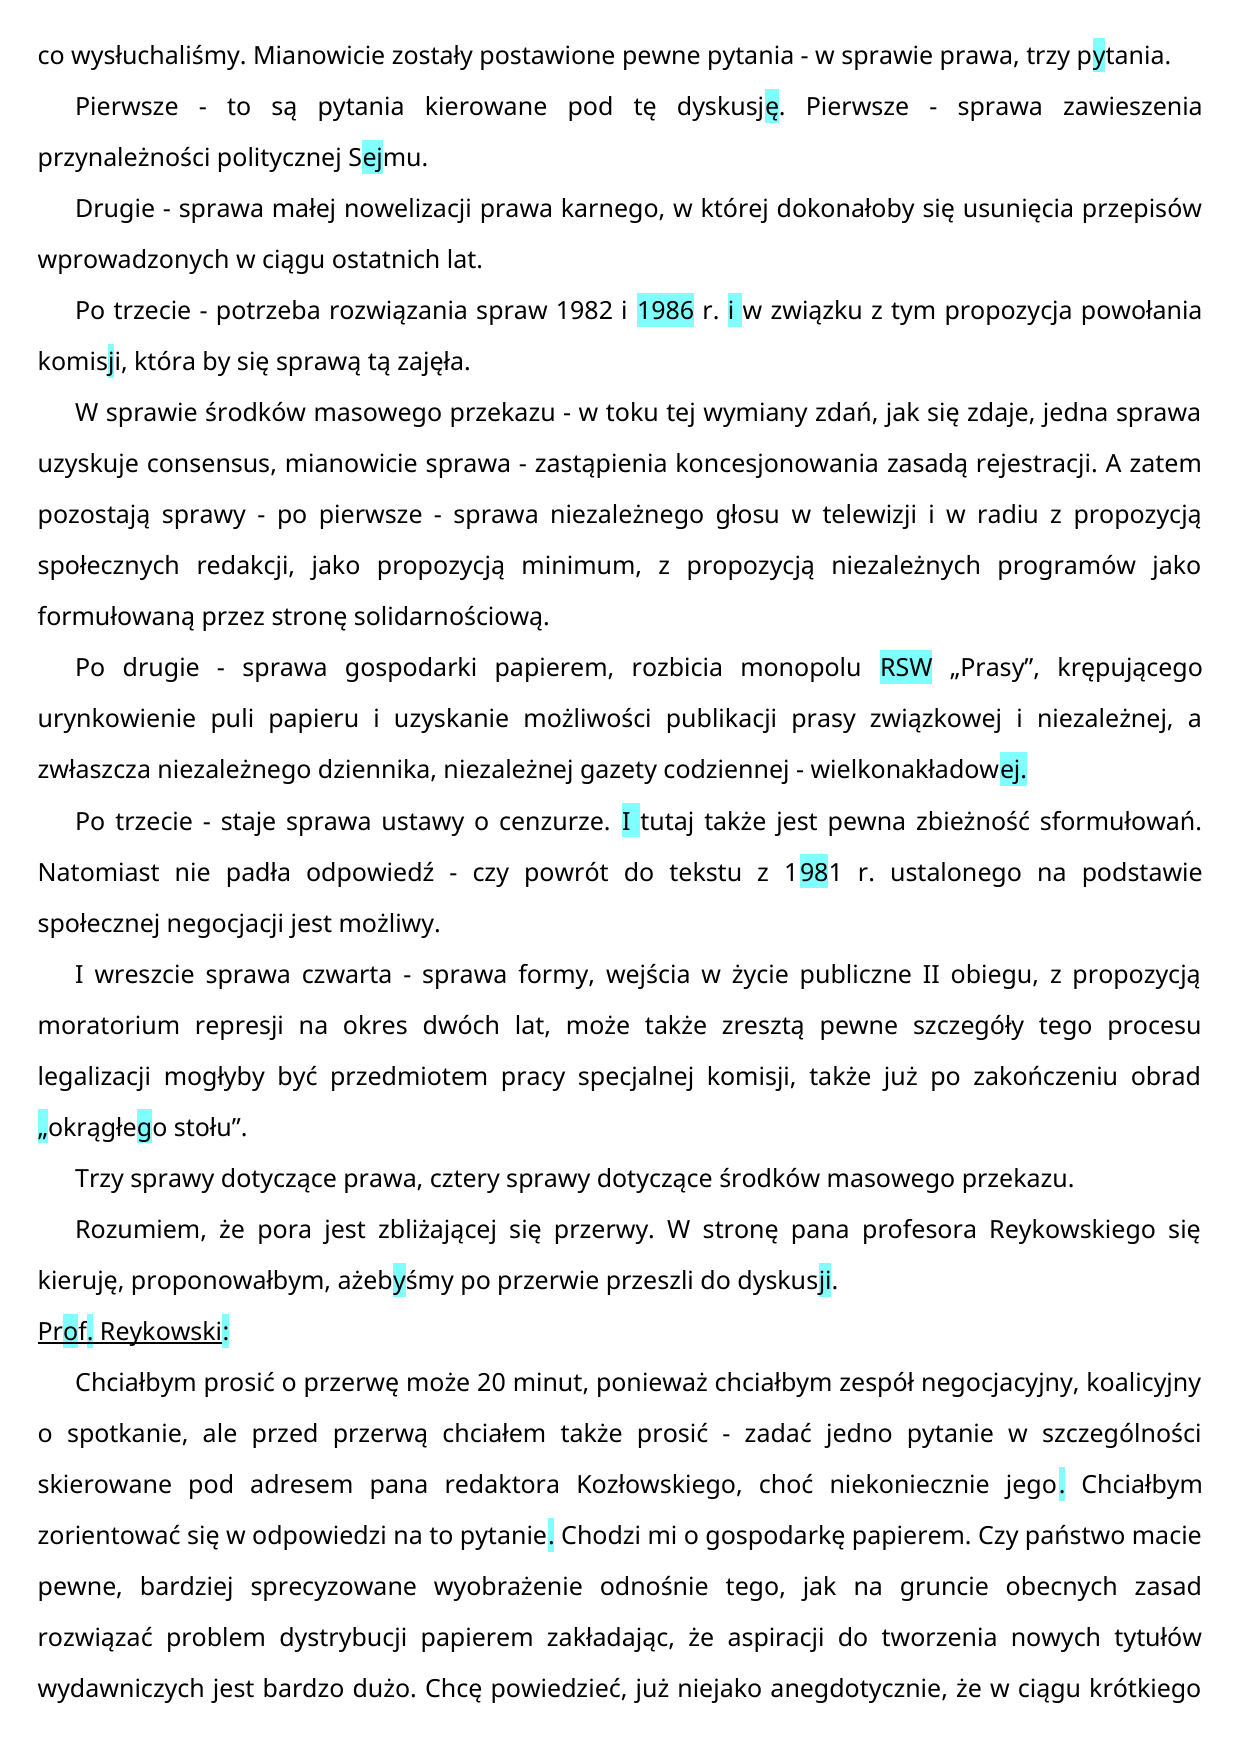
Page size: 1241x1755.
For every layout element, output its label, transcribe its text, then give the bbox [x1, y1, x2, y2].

text Chciałbym prosić o przerwę może 20 minut, ponieważ chciałbym zespół negocjacyjny, koalicyjny o spotkanie, ale przed przerwą chciałem także prosić - zadać jedno pytanie w szczególności skierowane pod adresem pana redaktora Kozłowskiego, choć niekoniecznie jego. Chciałbym zorientować się w odpowiedzi na to pytanie. Chodzi mi o gospodarkę papierem. Czy państwo macie pewne, bardziej sprecyzowane wyobrażenie odnośnie tego, jak na gruncie obecnych zasad rozwiązać problem dystrybucji papierem zakładając, że aspiracji do tworzenia nowych tytułów wydawniczych jest bardzo dużo. Chcę powiedzieć, już niejako anegdotycznie, że w ciągu krótkiego [37, 1364, 1203, 1705]
text Prof. Reykowski: [37, 1313, 1203, 1348]
text Po trzecie - potrzeba rozwiązania spraw 1982 i 1986 r. i w związku z tym propozycja powołania komisji, która by się sprawą tą zajęła. [37, 293, 1203, 378]
text W sprawie środków masowego przekazu - w toku tej wymiany zdań, jak się zdaje, jedna sprawa uzyskuje consensus, mianowicie sprawa - zastąpienia koncesjonowania zasadą rejestracji. A zatem pozostają sprawy - po pierwsze - sprawa niezależnego głosu w telewizji i w radiu z propozycją społecznych redakcji, jako propozycją minimum, z propozycją niezależnych programów jako formułowaną przez stronę solidarnościową. [37, 395, 1203, 633]
text Trzy sprawy dotyczące prawa, cztery sprawy dotyczące środków masowego przekazu. [37, 1160, 1203, 1194]
text Po trzecie - staje sprawa ustawy o cenzurze. I tutaj także jest pewna zbieżność sformułowań. Natomiast nie padła odpowiedź - czy powrót do tekstu z 1981 r. ustalonego na podstawie społecznej negocjacji jest możliwy. [37, 803, 1203, 939]
text co wysłuchaliśmy. Mianowicie zostały postawione pewne pytania - w sprawie prawa, trzy pytania. [37, 37, 1203, 72]
text Drugie - sprawa małej nowelizacji prawa karnego, w której dokonałoby się usunięcia przepisów wprowadzonych w ciągu ostatnich lat. [37, 191, 1203, 276]
text Rozumiem, że pora jest zbliżającej się przerwy. W stronę pana profesora Reykowskiego się kieruję, proponowałbym, ażebyśmy po przerwie przeszli do dyskusji. [37, 1211, 1203, 1297]
text I wreszcie sprawa czwarta - sprawa formy, wejścia w życie publiczne II obiegu, z propozycją moratorium represji na okres dwóch lat, może także zresztą pewne szczegóły tego procesu legalizacji mogłyby być przedmiotem pracy specjalnej komisji, także już po zakończeniu obrad „okrągłego stołu”. [37, 956, 1203, 1143]
text Pierwsze - to są pytania kierowane pod tę dyskusję. Pierwsze - sprawa zawieszenia przynależności politycznej Sejmu. [37, 88, 1203, 174]
text Po drugie - sprawa gospodarki papierem, rozbicia monopolu RSW „Prasy”, krępującego urynkowienie puli papieru i uzyskanie możliwości publikacji prasy związkowej i niezależnej, a zwłaszcza niezależnego dziennika, niezależnej gazety codziennej - wielkonakładowej. [37, 650, 1203, 786]
